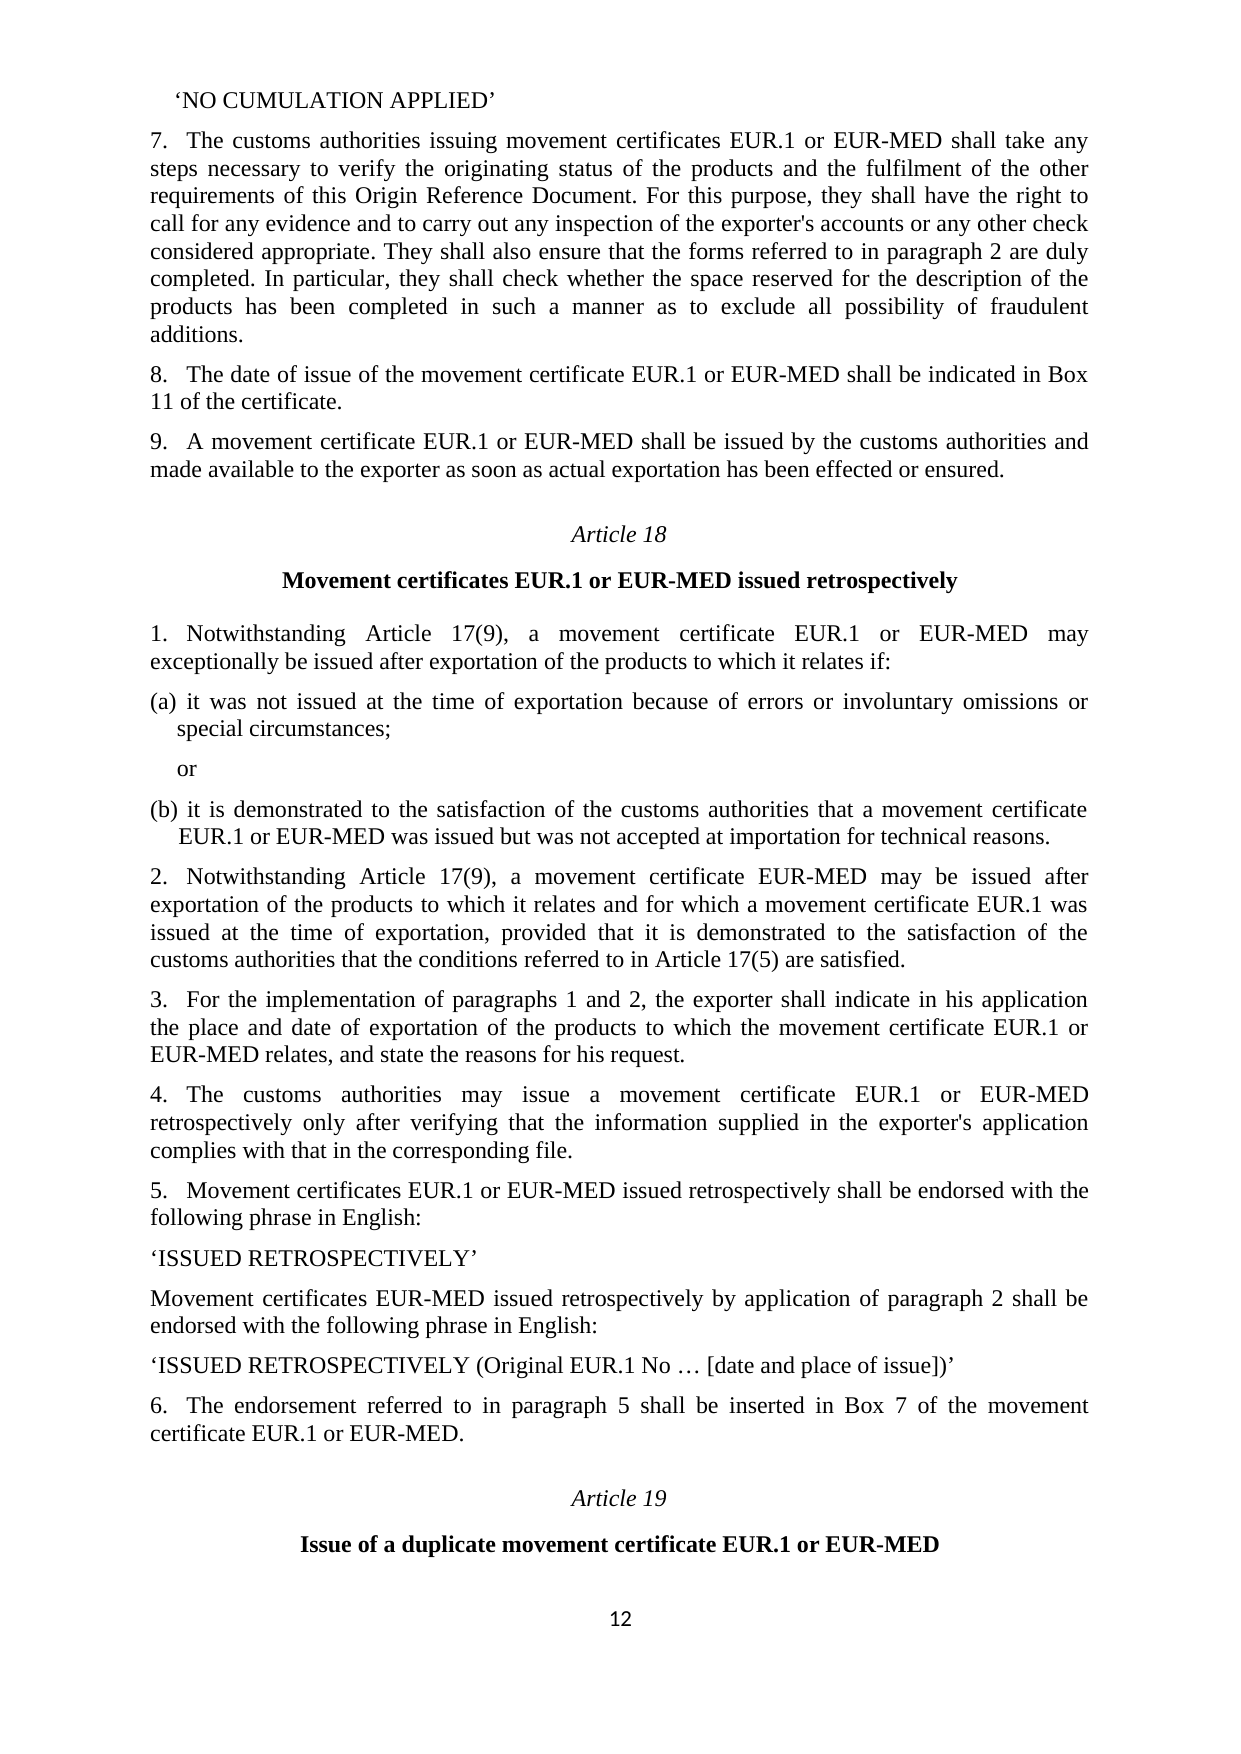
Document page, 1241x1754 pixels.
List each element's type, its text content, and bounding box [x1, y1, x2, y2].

table_header it was not issued at the time of exportation because of errors or involuntary omissions or special circumstances; or [177, 674, 1090, 782]
text Movement certificates EUR-MED issued retrospectively by application of paragraph 2 shall be endorsed with the following phrase in English: [150, 1284, 1090, 1339]
text 4. The customs authorities may issue a movement certificate EUR.1 or EUR-MED retrospectively only after verifying that the information supplied in the exporter's application complies with that in the corresponding file. [150, 1081, 1090, 1163]
text 2. Notwithstanding Article 17(9), a movement certificate EUR-MED may be issued after exportation of the products to which it relates and for which a movement certificate EUR.1 was issued at the time of exportation, provided that it is demonstrated to the satisfaction of the customs authorities that the conditions referred to in Article 17(5) are satisfied. [150, 862, 1090, 973]
text 9. A movement certificate EUR.1 or EUR-MED shall be issued by the customs authorities and made available to the exporter as soon as actual exportation has been effected or ensured. [150, 427, 1090, 483]
table_header — [150, 74, 174, 114]
table_header it is demonstrated to the satisfaction of the customs authorities that a movement certificate EUR.1 or EUR-MED was issued but was not accepted at importation for technical reasons. [178, 782, 1090, 850]
text ‘ISSUED RETROSPECTIVELY (Original EUR.1 No … [date and place of issue])’ [150, 1351, 1090, 1379]
text Article 18 [150, 520, 1090, 548]
text 1. Notwithstanding Article 17(9), a movement certificate EUR.1 or EUR-MED may exceptionally be issued after exportation of the products to which it relates if: [150, 619, 1090, 674]
subtitle ‘ISSUED RETROSPECTIVELY’ [150, 1243, 1090, 1271]
table_header (a) [150, 674, 177, 782]
text Issue of a duplicate movement certificate EUR.1 or EUR-MED [150, 1531, 1090, 1558]
text 7. The customs authorities issuing movement certificates EUR.1 or EUR-MED shall take any steps necessary to verify the originating status of the products and the fulfilment of the other requirements of this Origin Reference Document. For this purpose, they shall have the right to call for any evidence and to carry out any inspection of the exporter's accounts or any other check considered appropriate. They shall also ensure that the forms referred to in paragraph 2 are duly completed. In particular, they shall check whether the space reserved for the description of the products has been completed in such a manner as to exclude all possibility of fraudulent additions. [150, 126, 1090, 347]
text 6. The endorsement referred to in paragraph 5 shall be inserted in Box 7 of the movement certificate EUR.1 or EUR-MED. [150, 1391, 1090, 1447]
table_header if origin has been obtained without the application of cumulation with materials originating in one or more of the countries referred to in Articles 3 and 4: ‘NO CUMULATION APPLIED’ [174, 74, 1090, 114]
text Article 19 [150, 1484, 1090, 1512]
text 3. For the implementation of paragraphs 1 and 2, the exporter shall indicate in his application the place and date of exportation of the products to which the movement certificate EUR.1 or EUR-MED relates, and state the reasons for his request. [150, 985, 1090, 1068]
table_header (b) [150, 782, 178, 850]
text 8. The date of issue of the movement certificate EUR.1 or EUR-MED shall be indicated in Box 11 of the certificate. [150, 360, 1090, 415]
text Movement certificates EUR.1 or EUR-MED issued retrospectively [150, 566, 1090, 594]
text 5. Movement certificates EUR.1 or EUR-MED issued retrospectively shall be endorsed with the following phrase in English: [150, 1176, 1090, 1231]
